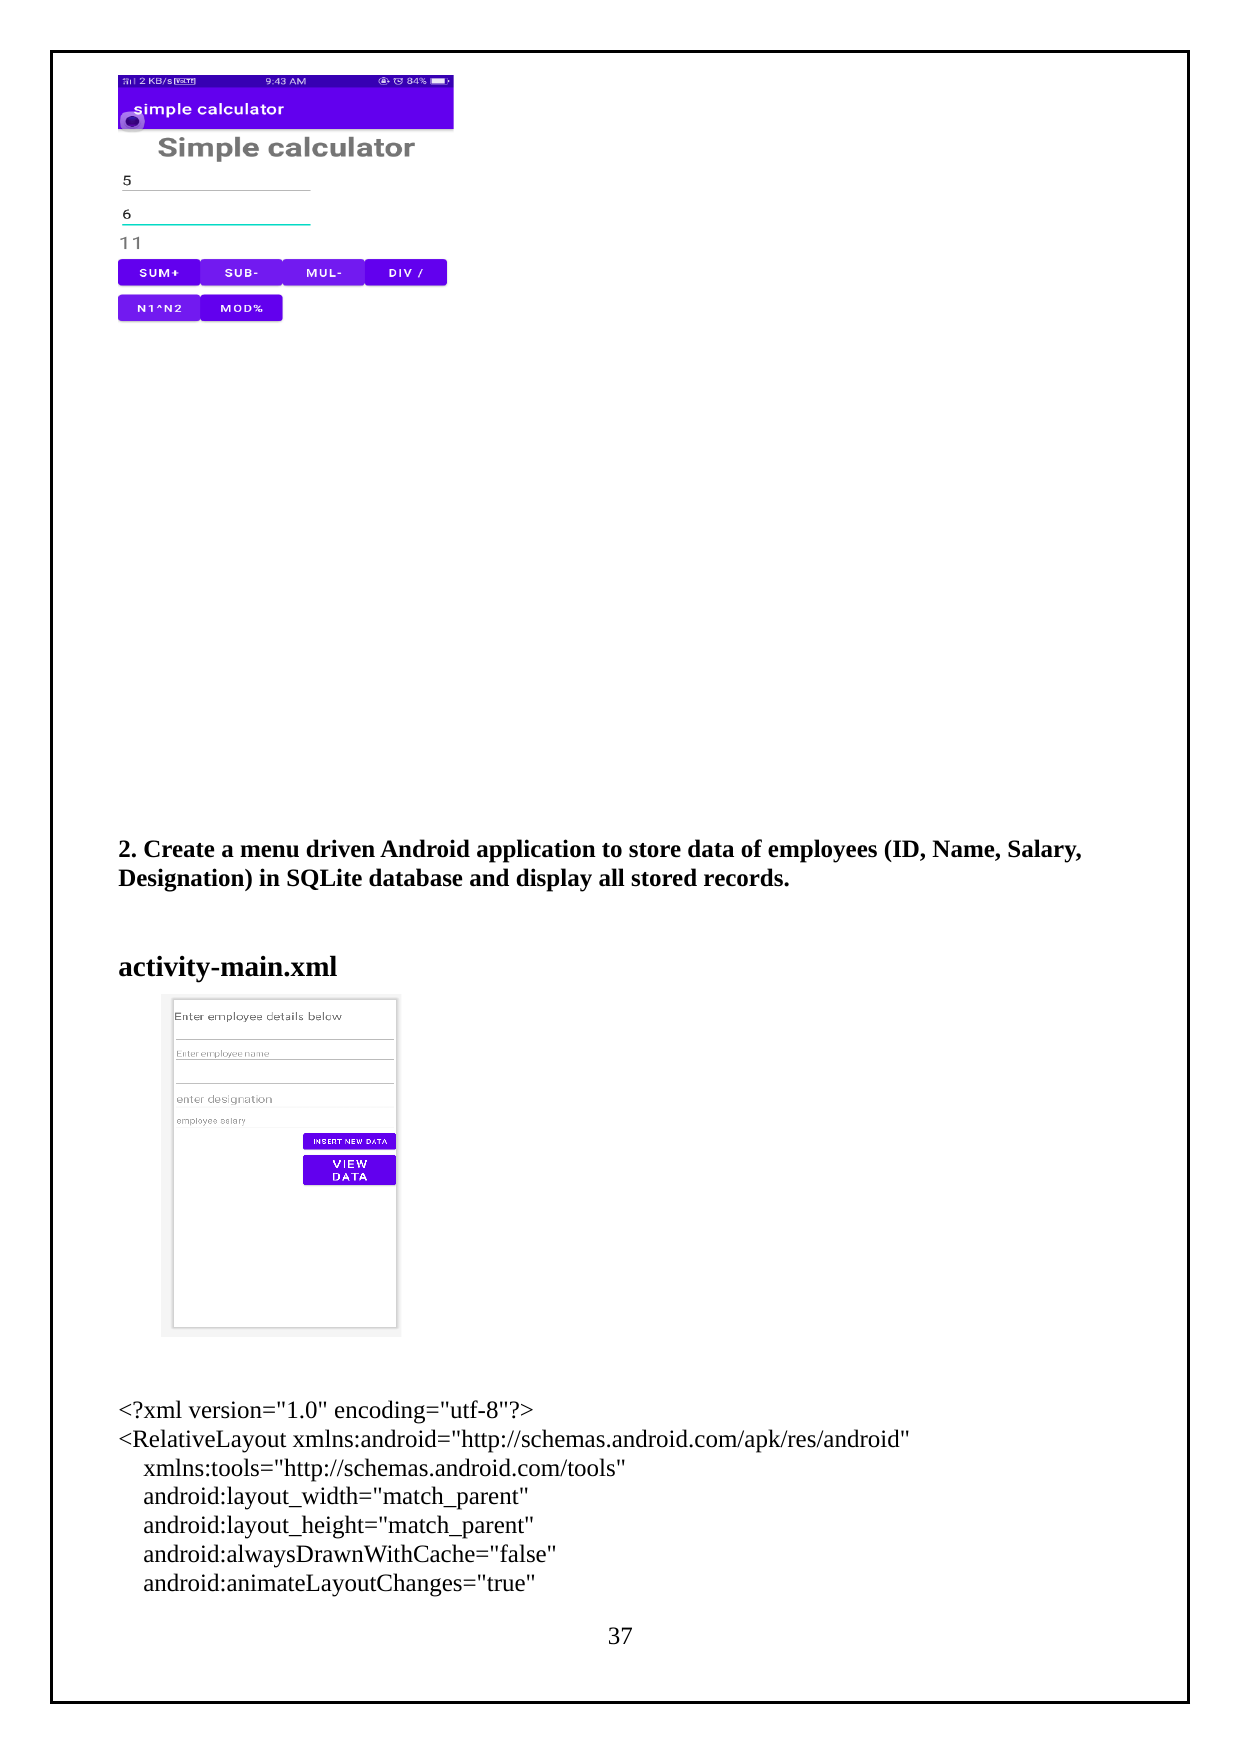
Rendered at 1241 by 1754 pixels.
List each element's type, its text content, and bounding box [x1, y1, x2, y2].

text activity-main.xml [118, 949, 1122, 983]
text android:layout_height="match_parent" [118, 1510, 1122, 1539]
text android:animateLayoutChanges="true" [118, 1568, 1122, 1596]
text <RelativeLayout xmlns:android="http://schemas.android.com/apk/res/android" [118, 1424, 1122, 1453]
text android:layout_width="match_parent" [118, 1481, 1122, 1510]
text xmlns:tools="http://schemas.android.com/tools" [118, 1453, 1122, 1481]
text android:alwaysDrawnWithCache="false" [118, 1539, 1122, 1568]
text 2. Create a menu driven Android application to store data of employees (ID, Name, Salary, Designation) in SQLite database and display all stored records. [118, 834, 1122, 892]
text <?xml version="1.0" encoding="utf-8"?> [118, 1395, 1122, 1424]
